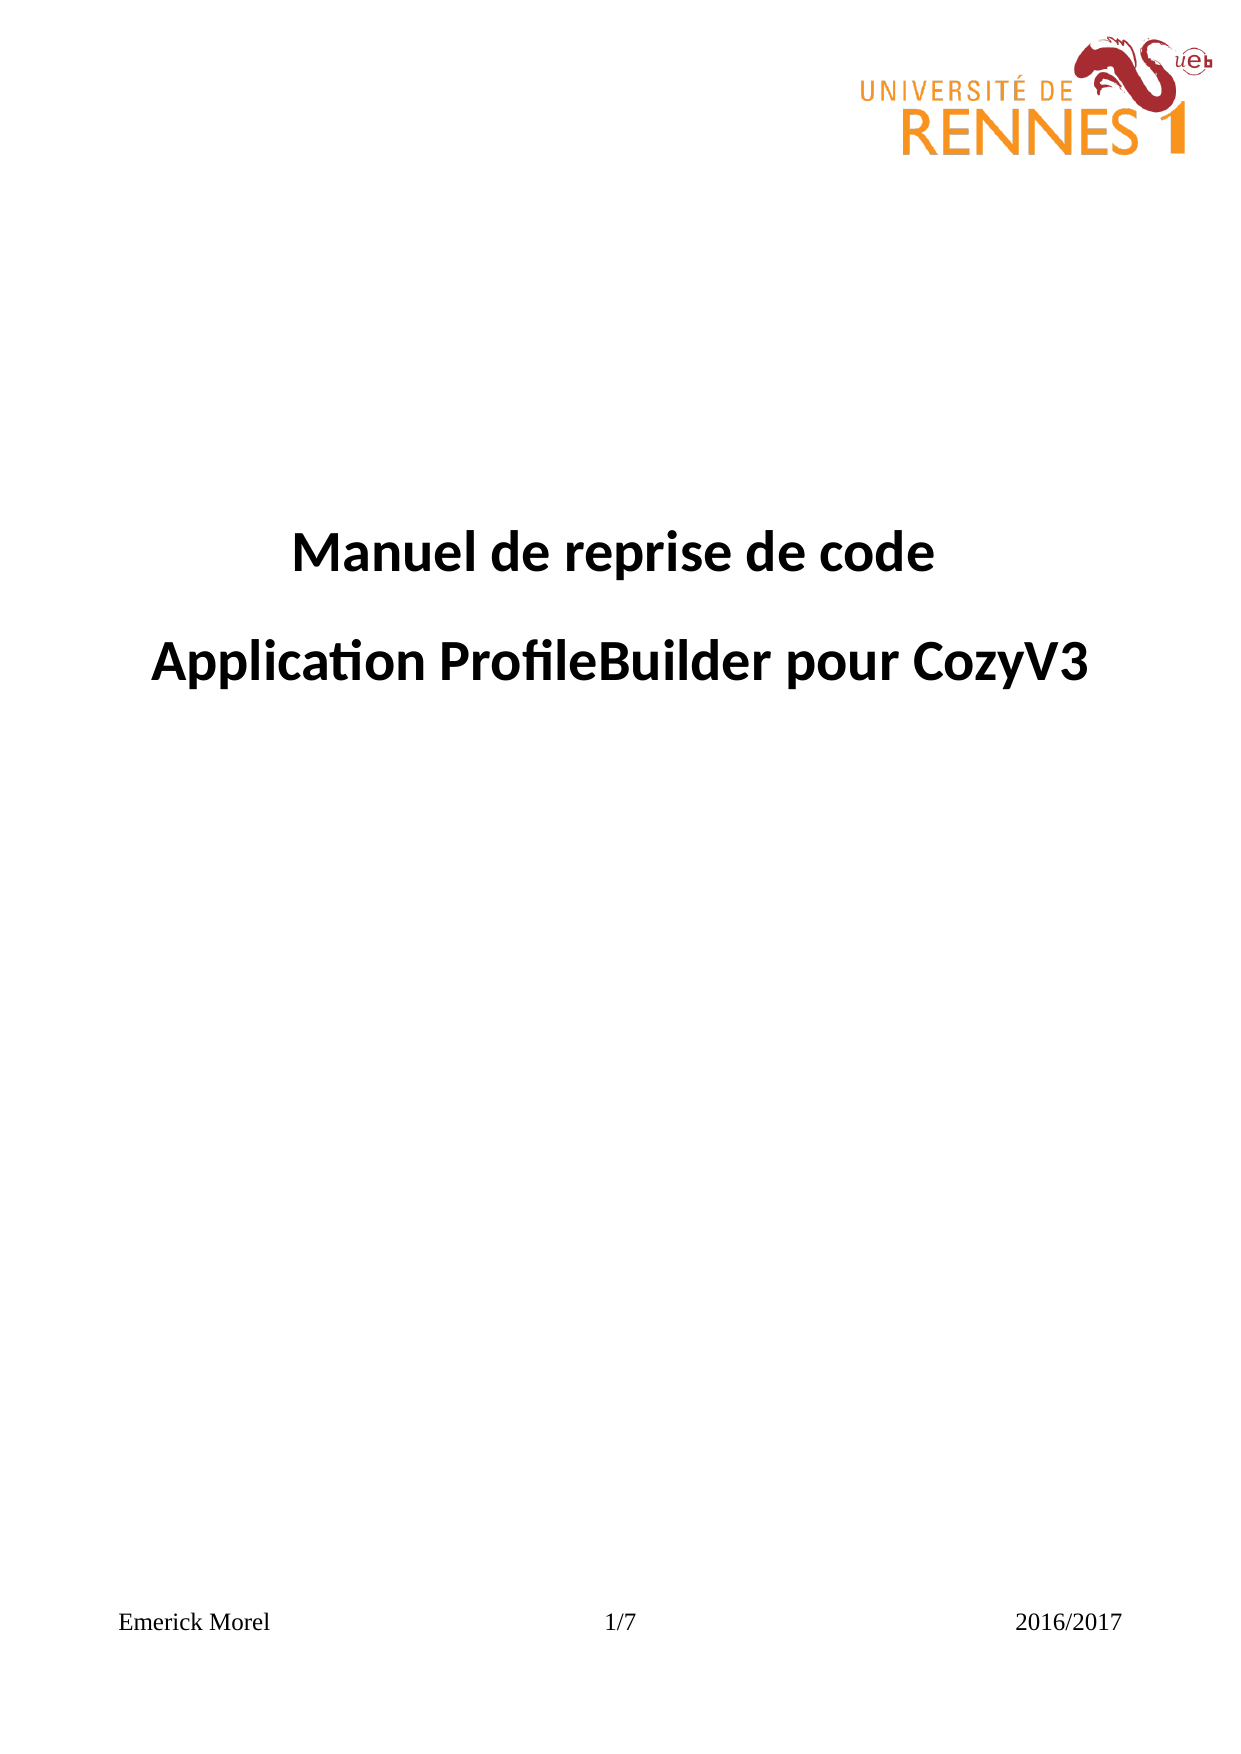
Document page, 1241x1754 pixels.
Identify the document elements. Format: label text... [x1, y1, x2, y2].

title Application ProfileBuilder pour CozyV3 [118, 624, 1122, 695]
picture [858, 34, 1214, 157]
title Manuel de reprise de code [118, 515, 1122, 586]
